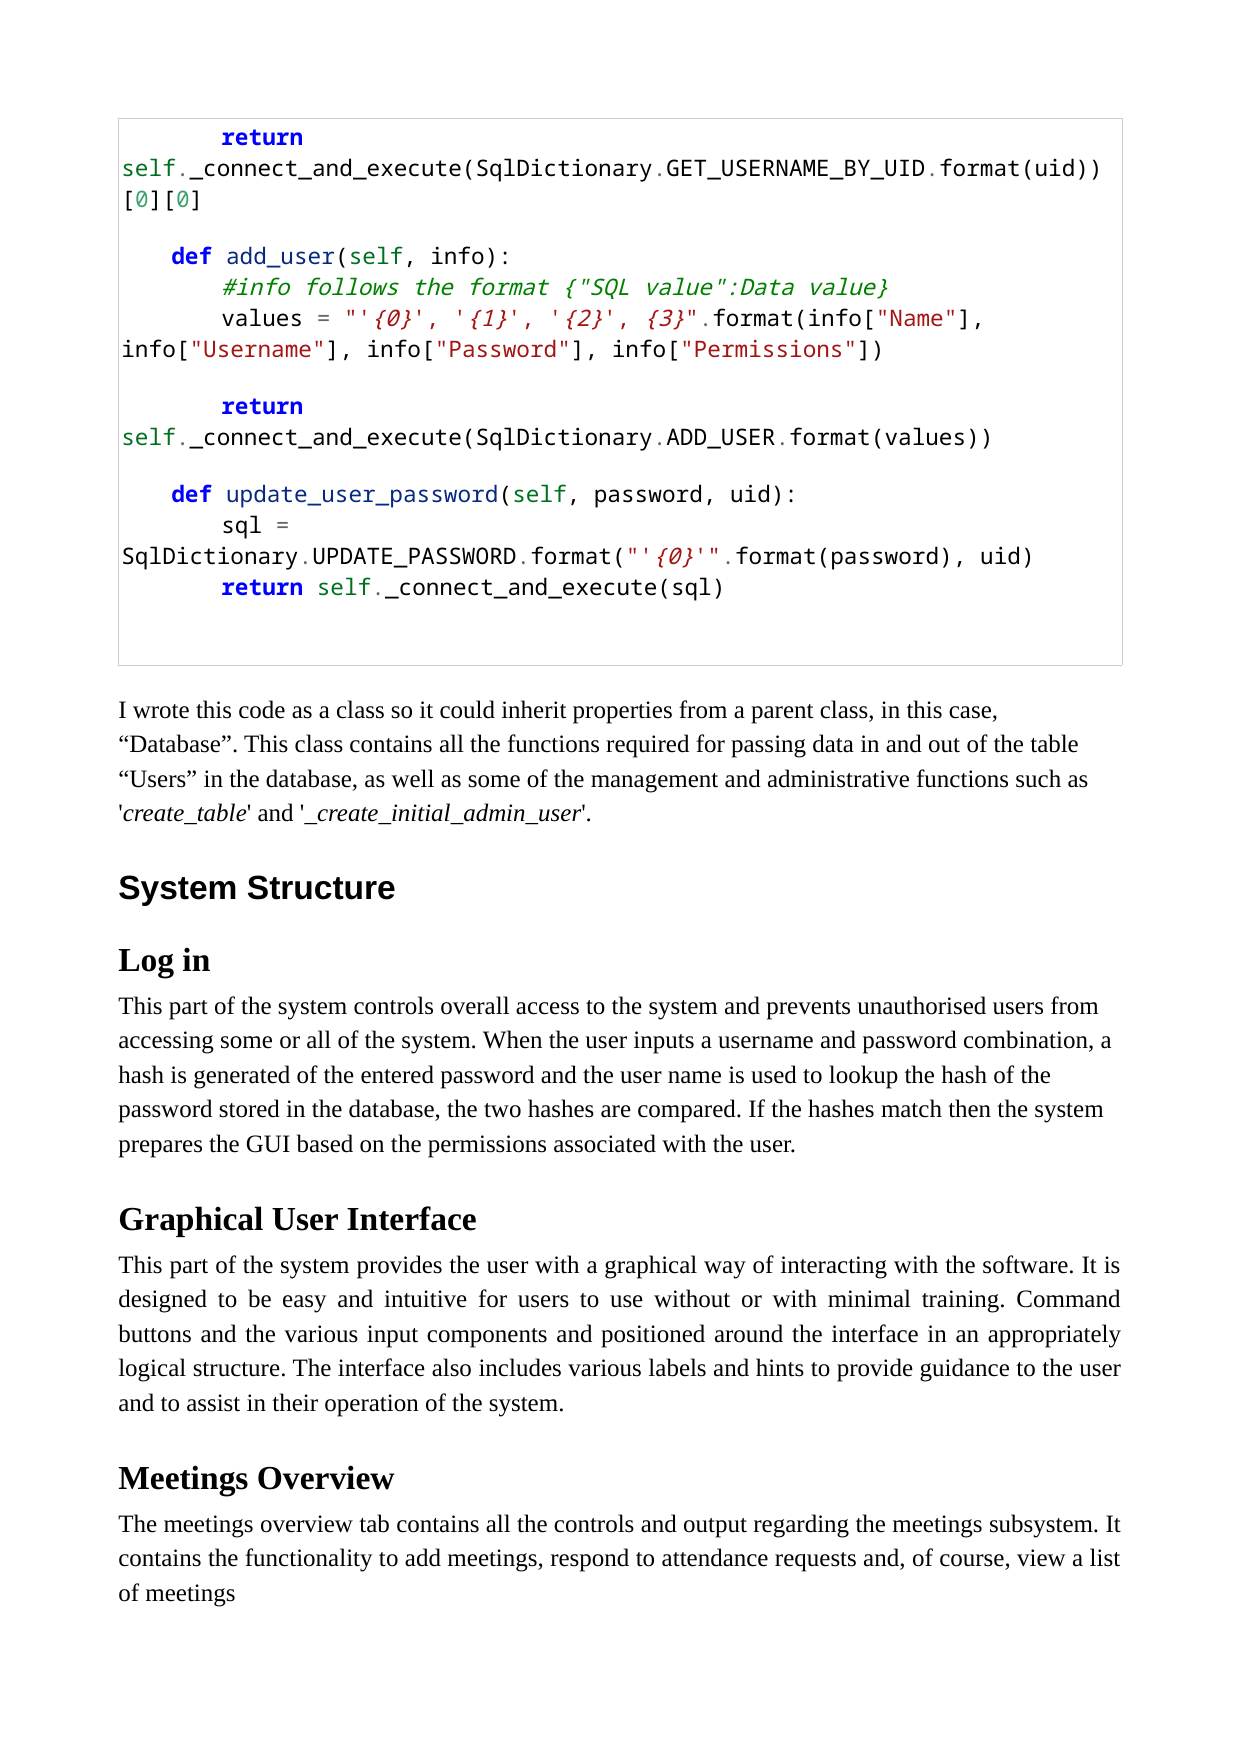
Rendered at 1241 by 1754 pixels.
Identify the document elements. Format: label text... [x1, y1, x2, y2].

text values = "'{0}', '{1}', '{2}', {3}".format(info["Name"], info["Username"], info["Password"], info["Permissions"]) [119, 299, 1122, 364]
text return self._connect_and_execute(SqlDictionary.GET_USERNAME_BY_UID.format(uid))[0][0] [119, 119, 1122, 214]
text This part of the system provides the user with a graphical way of interacting with the software. It is designed to be easy and intuitive for users to use without or with minimal training. Command buttons and the various input components and positioned around the interface in an appropriately logical structure. The interface also includes various labels and hints to provide guidance to the user and to assist in their operation of the system. [118, 1250, 1122, 1417]
text def update_user_password(self, password, uid): [119, 475, 1122, 506]
text return self._connect_and_execute(SqlDictionary.ADD_USER.format(values)) [119, 387, 1122, 452]
subtitle Meetings Overview [118, 1458, 1122, 1497]
text return self._connect_and_execute(sql) [119, 568, 1122, 602]
text sql = SqlDictionary.UPDATE_PASSWORD.format("'{0}'".format(password), uid) [119, 506, 1122, 568]
text #info follows the format {"SQL value":Data value} [119, 268, 1122, 299]
text The meetings overview tab contains all the controls and output regarding the meetings subsystem. It contains the functionality to add meetings, respond to attendance requests and, of course, view a list of meetings [118, 1509, 1122, 1607]
subtitle Graphical User Interface [118, 1199, 1122, 1238]
subtitle Log in [118, 940, 1122, 979]
text This part of the system controls overall access to the system and prevents unauthorised users from accessing some or all of the system. When the user inputs a username and password combination, a hash is generated of the entered password and the user name is used to lookup the hash of the password stored in the database, the two hashes are compared. If the hashes match then the system prepares the GUI based on the permissions associated with the user. [118, 991, 1122, 1158]
text I wrote this code as a class so it could inherit properties from a parent class, in this case, “Database”. This class contains all the functions required for passing data in and out of the table “Users” in the database, as well as some of the management and administrative functions such as 'create_table' and '_create_initial_admin_user'. [118, 695, 1122, 827]
subtitle System Structure [118, 868, 1122, 907]
text def add_user(self, info): [119, 237, 1122, 268]
